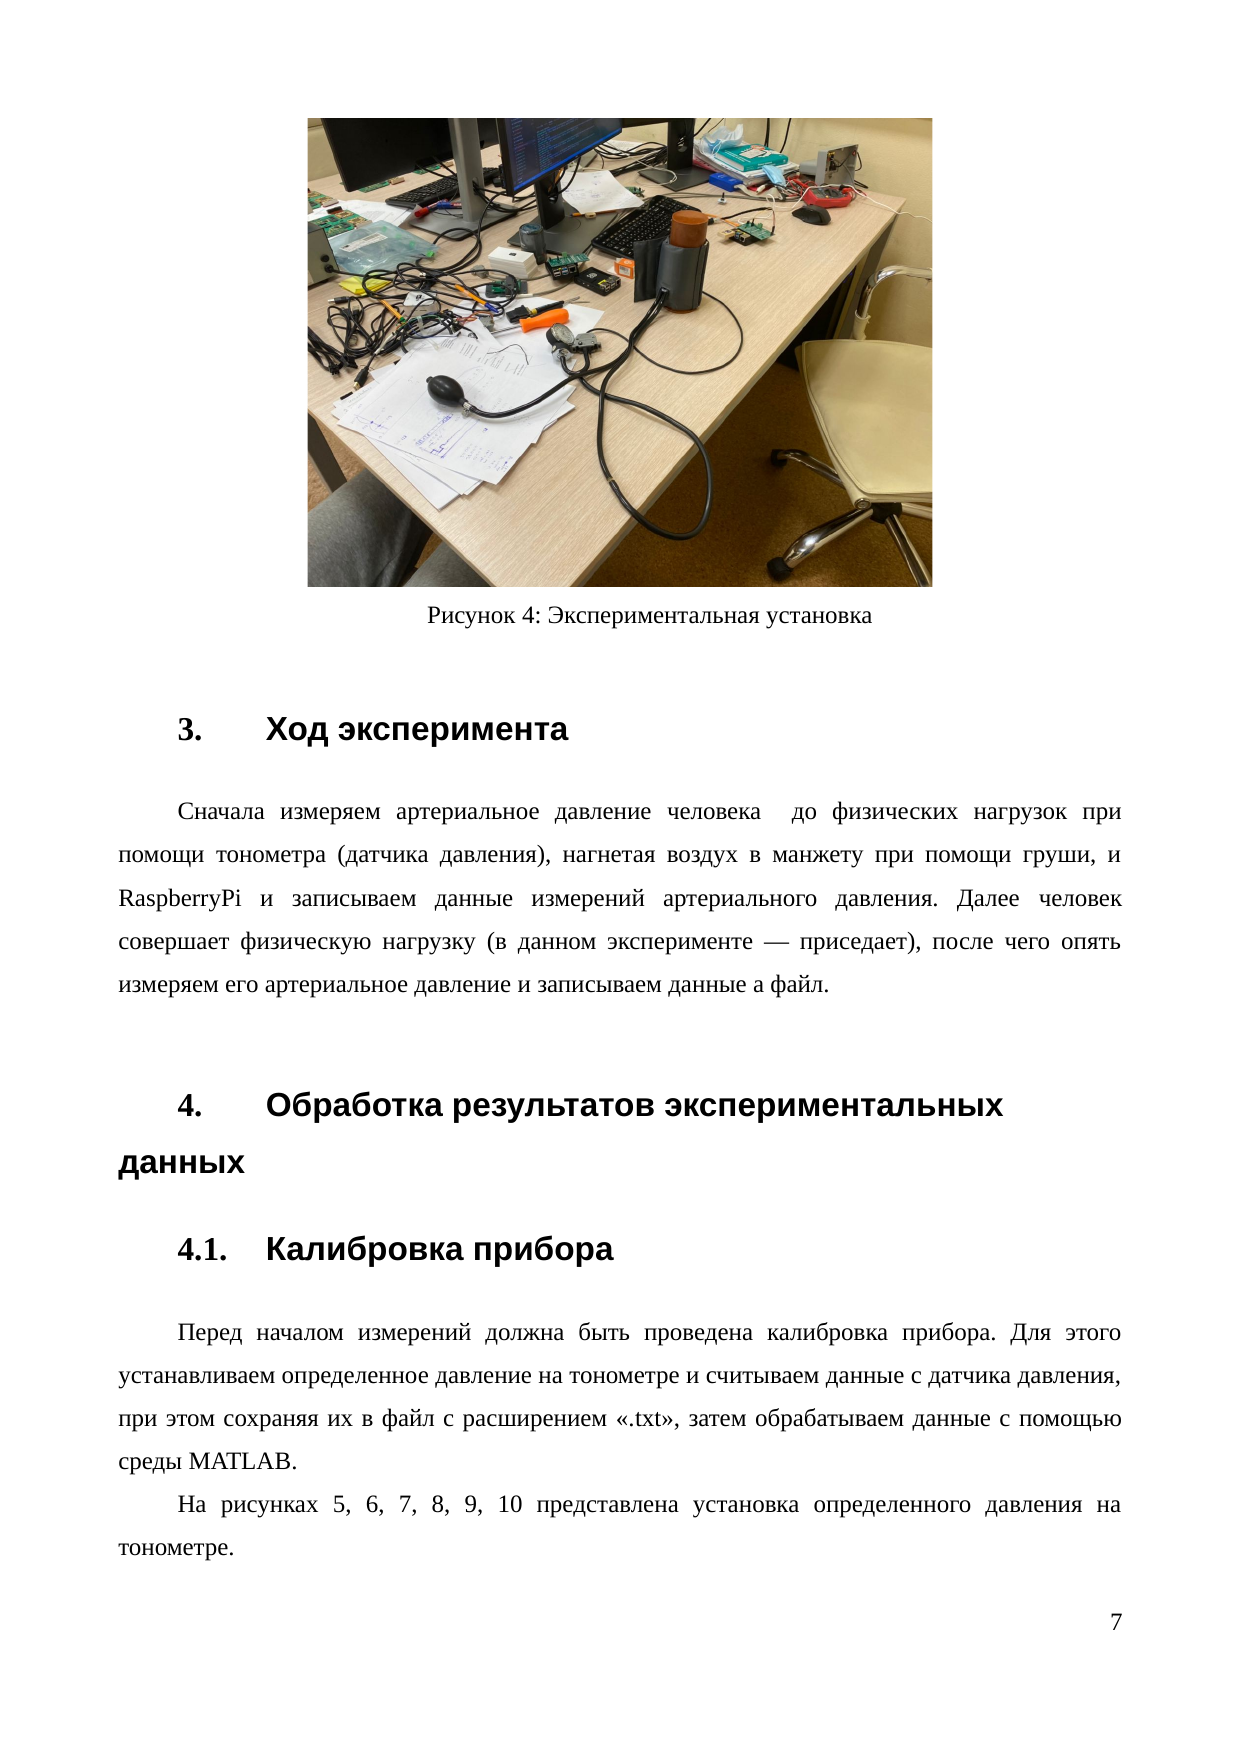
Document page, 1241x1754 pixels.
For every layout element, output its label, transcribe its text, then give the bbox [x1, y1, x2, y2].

text Рисунок 4: Экспериментальная установка [265, 118, 975, 629]
text Перед началом измерений должна быть проведена калибровка прибора. Для этого устанавливаем определенное давление на тонометре и считываем данные с датчика давления, при этом сохраняя их в файл с расширением «.txt», затем обрабатываем данные с помощью среды MATLAB. [118, 1317, 1122, 1475]
subtitle Ход эксперимента [118, 709, 1122, 748]
text На рисунках 5, 6, 7, 8, 9, 10 представлена установка определенного давления на тонометре. [118, 1489, 1122, 1561]
picture [307, 118, 933, 587]
subtitle Калибровка прибора [118, 1229, 1122, 1268]
subtitle Обработка результатов экспериментальных данных [118, 1084, 1122, 1181]
text Сначала измеряем артериальное давление человека до физических нагрузок при помощи тонометра (датчика давления), нагнетая воздух в манжету при помощи груши, и RaspberryPi и записываем данные измерений артериального давления. Далее человек совершает физическую нагрузку (в данном эксперименте — приседает), после чего опять измеряем его артериальное давление и записываем данные а файл. [118, 796, 1122, 998]
